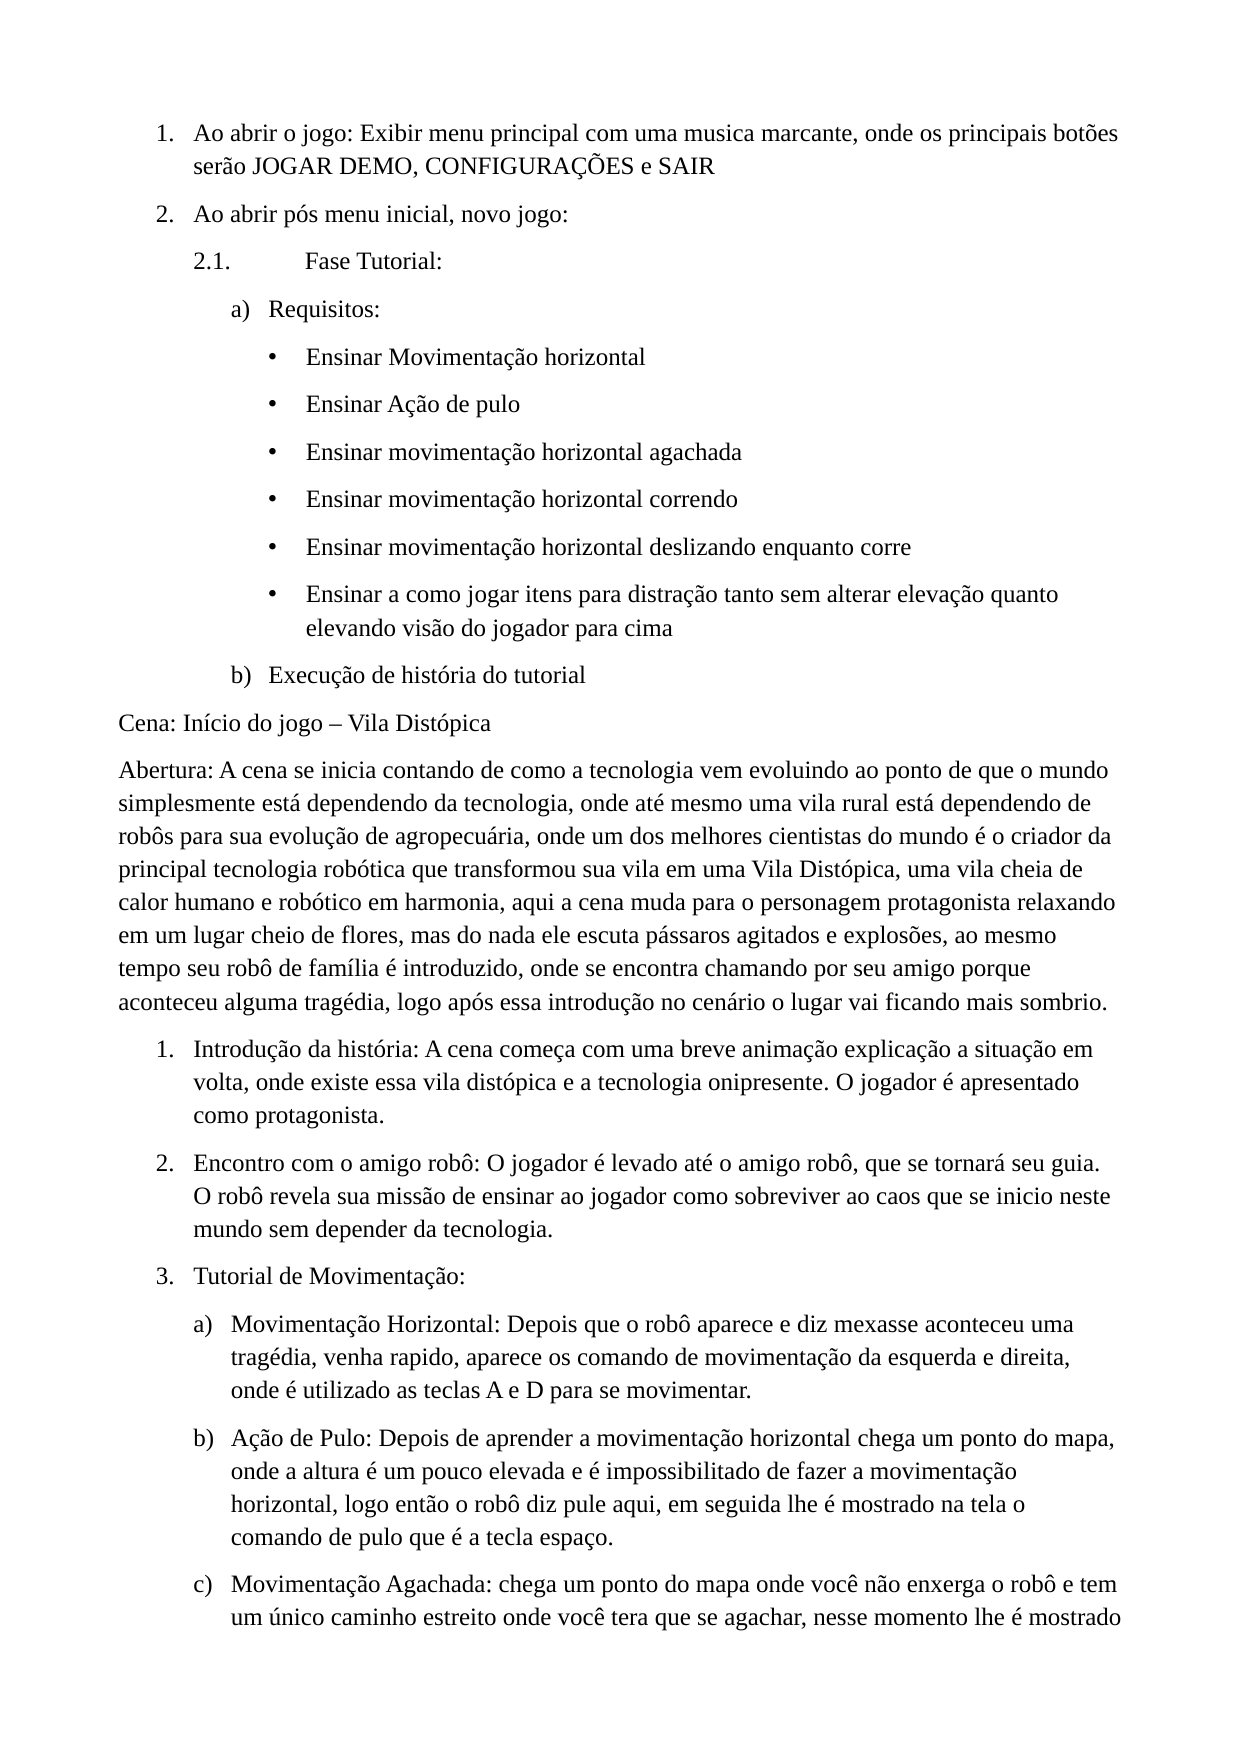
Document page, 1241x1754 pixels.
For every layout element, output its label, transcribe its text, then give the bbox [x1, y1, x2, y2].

list Encontro com o amigo robô: O jogador é levado até o amigo robô, que se tornará seu guia. O robô revela sua missão de ensinar ao jogador como sobreviver ao caos que se inicio neste mundo sem depender da tecnologia. [156, 1148, 1122, 1243]
list Ensinar Ação de pulo [268, 389, 1122, 418]
text Cena: Início do jogo – Vila Distópica [118, 708, 1122, 737]
list Ensinar a como jogar itens para distração tanto sem alterar elevação quanto elevando visão do jogador para cima [268, 579, 1122, 641]
list Ação de Pulo: Depois de aprender a movimentação horizontal chega um ponto do mapa, onde a altura é um pouco elevada e é impossibilitado de fazer a movimentação horizontal, logo então o robô diz pule aqui, em seguida lhe é mostrado na tela o comando de pulo que é a tecla espaço. [193, 1423, 1122, 1551]
list Movimentação Agachada: chega um ponto do mapa onde você não enxerga o robô e tem um único caminho estreito onde você tera que se agachar, nesse momento lhe é mostrado [193, 1569, 1122, 1631]
list Execução de história do tutorial [231, 660, 1122, 689]
list Movimentação Horizontal: Depois que o robô aparece e diz mexasse aconteceu uma tragédia, venha rapido, aparece os comando de movimentação da esquerda e direita, onde é utilizado as teclas A e D para se movimentar. [193, 1309, 1122, 1404]
list Ao abrir o jogo: Exibir menu principal com uma musica marcante, onde os principais botões serão JOGAR DEMO, CONFIGURAÇÕES e SAIR [156, 118, 1122, 180]
list Tutorial de Movimentação: [156, 1261, 1122, 1290]
list Ensinar Movimentação horizontal [268, 342, 1122, 370]
list Introdução da história: A cena começa com uma breve animação explicação a situação em volta, onde existe essa vila distópica e a tecnologia onipresente. O jogador é apresentado como protagonista. [156, 1034, 1122, 1129]
list Requisitos: [231, 294, 1122, 323]
list Ensinar movimentação horizontal correndo [268, 484, 1122, 513]
list Ensinar movimentação horizontal agachada [268, 437, 1122, 466]
text Abertura: A cena se inicia contando de como a tecnologia vem evoluindo ao ponto de que o mundo simplesmente está dependendo da tecnologia, onde até mesmo uma vila rural está dependendo de robôs para sua evolução de agropecuária, onde um dos melhores cientistas do mundo é o criador da principal tecnologia robótica que transformou sua vila em uma Vila Distópica, uma vila cheia de calor humano e robótico em harmonia, aqui a cena muda para o personagem protagonista relaxando em um lugar cheio de flores, mas do nada ele escuta pássaros agitados e explosões, ao mesmo tempo seu robô de família é introduzido, onde se encontra chamando por seu amigo porque aconteceu alguma tragédia, logo após essa introdução no cenário o lugar vai ficando mais sombrio. [118, 755, 1122, 1015]
list Fase Tutorial: [193, 246, 1122, 275]
list Ao abrir pós menu inicial, novo jogo: [156, 199, 1122, 227]
list Ensinar movimentação horizontal deslizando enquanto corre [268, 532, 1122, 561]
